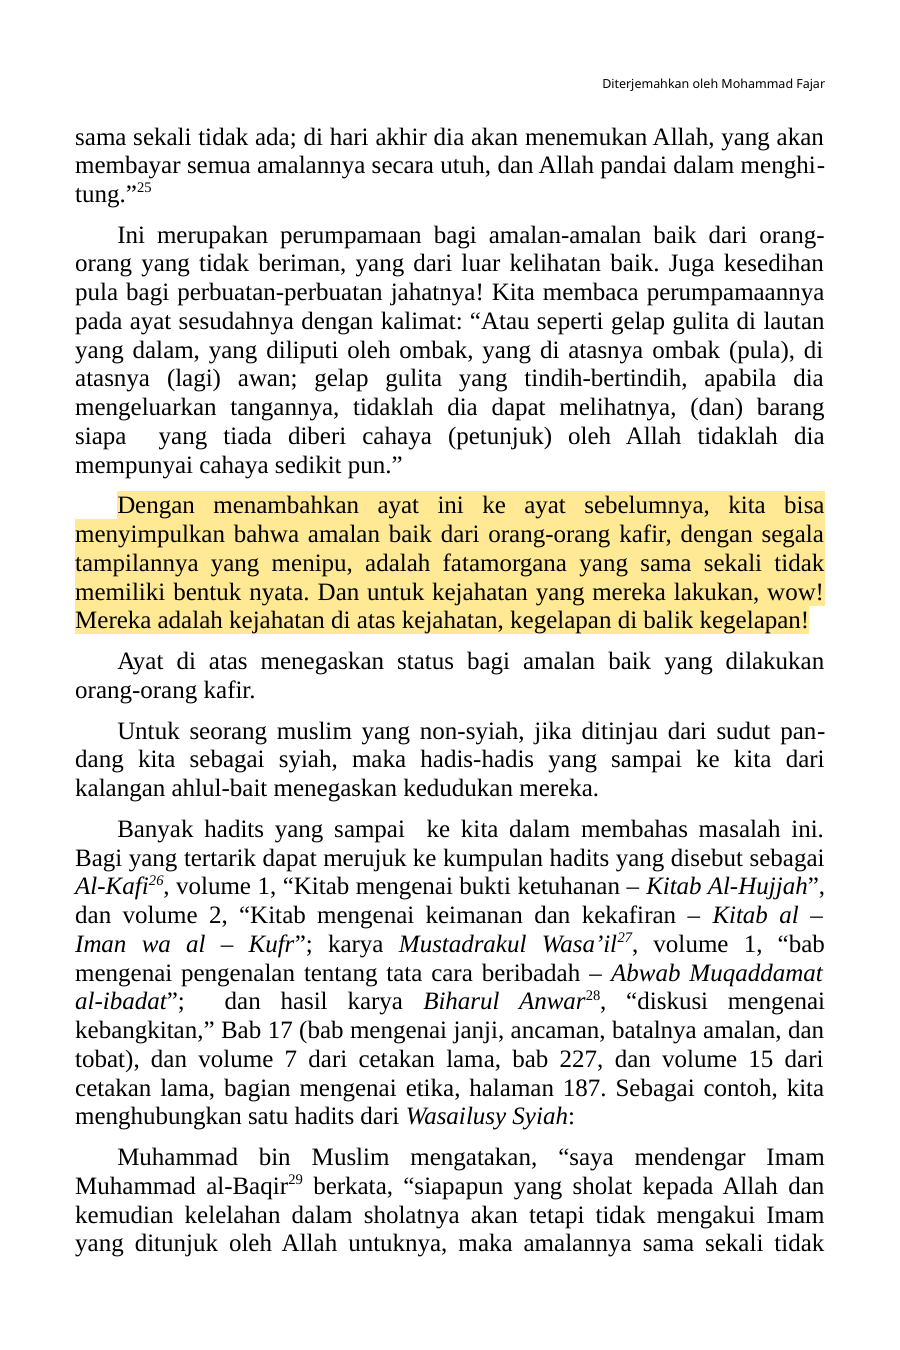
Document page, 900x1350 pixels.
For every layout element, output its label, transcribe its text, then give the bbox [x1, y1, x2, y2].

text Muhammad bin Muslim mengatakan, “saya mendengar Imam Muhammad al-Baqir berkata, “siapapun yang sholat kepada Allah dan kemudian kelelahan dalam sholatnya akan tetapi tidak mengakui Imam yang ditunjuk oleh Allah untuknya, maka amalannya sama sekali tidak [75, 1142, 825, 1257]
text Dengan menambahkan ayat ini ke ayat sebelumnya, kita bisa menyimpulkan bahwa amalan baik dari orang-orang kafir, dengan segala tampilannya yang menipu, adalah fatamorgana yang sama sekali tidak memiliki bentuk nyata. Dan untuk kejahatan yang mereka lakukan, wow! Mereka adalah kejahatan di atas kejahatan, kegelapan di balik kegelapan! [75, 491, 825, 634]
text Ayat di atas menegaskan status bagi amalan baik yang dilakukan orang-orang kafir. [75, 646, 825, 704]
text Untuk seorang muslim yang non-syiah, jika ditinjau dari sudut pan­dang kita sebagai syiah, maka hadis-hadis yang sampai ke kita dari kalangan ahlul-bait menegaskan kedudukan mereka. [75, 716, 825, 802]
text Banyak hadits yang sampai ke kita dalam membahas masalah ini. Bagi yang tertarik dapat merujuk ke kumpulan hadits yang disebut sebagai Al-Kafi, volume 1, “Kitab mengenai bukti ketuhanan – Kitab Al-Hujjah”, dan volume 2, “Kitab mengenai keimanan dan kekafiran – Kitab al – Iman wa al – Kufr”; karya Mustadrakul Wasa’il, volume 1, “bab mengenai pengenalan tentang tata cara beribadah – Abwab Muqaddamat al-ibadat”; dan hasil karya Biharul Anwar, “diskusi mengenai kebangkitan,” Bab 17 (bab mengenai janji, ancaman, batalnya amalan, dan tobat), dan volume 7 dari cetakan lama, bab 227, dan volume 15 dari cetakan lama, bagian mengenai etika, halaman 187. Sebagai contoh, kita menghubungkan satu hadits dari Wasailusy Syiah: [75, 814, 825, 1130]
text sama sekali tidak ada; di hari akhir dia akan menemukan Allah, yang akan membayar semua amalannya secara utuh, dan Allah pandai dalam menghi­tung.” [75, 122, 825, 208]
text Ini merupakan perumpamaan bagi amalan-amalan baik dari orang-orang yang tidak beriman, yang dari luar kelihatan baik. Juga kesedihan pula bagi perbuatan-perbuatan jahatnya! Kita membaca perumpamaannya pada ayat sesudahnya dengan kalimat: “Atau seperti gelap gulita di lautan yang dalam, yang diliputi oleh ombak, yang di atasnya ombak (pula), di atasnya (lagi) awan; gelap gulita yang tindih-bertindih, apabila dia mengeluarkan tangannya, tidaklah dia dapat melihatnya, (dan) barang siapa yang tiada diberi cahaya (petunjuk) oleh Allah tidaklah dia mempunyai cahaya sedikit pun.” [75, 220, 825, 478]
